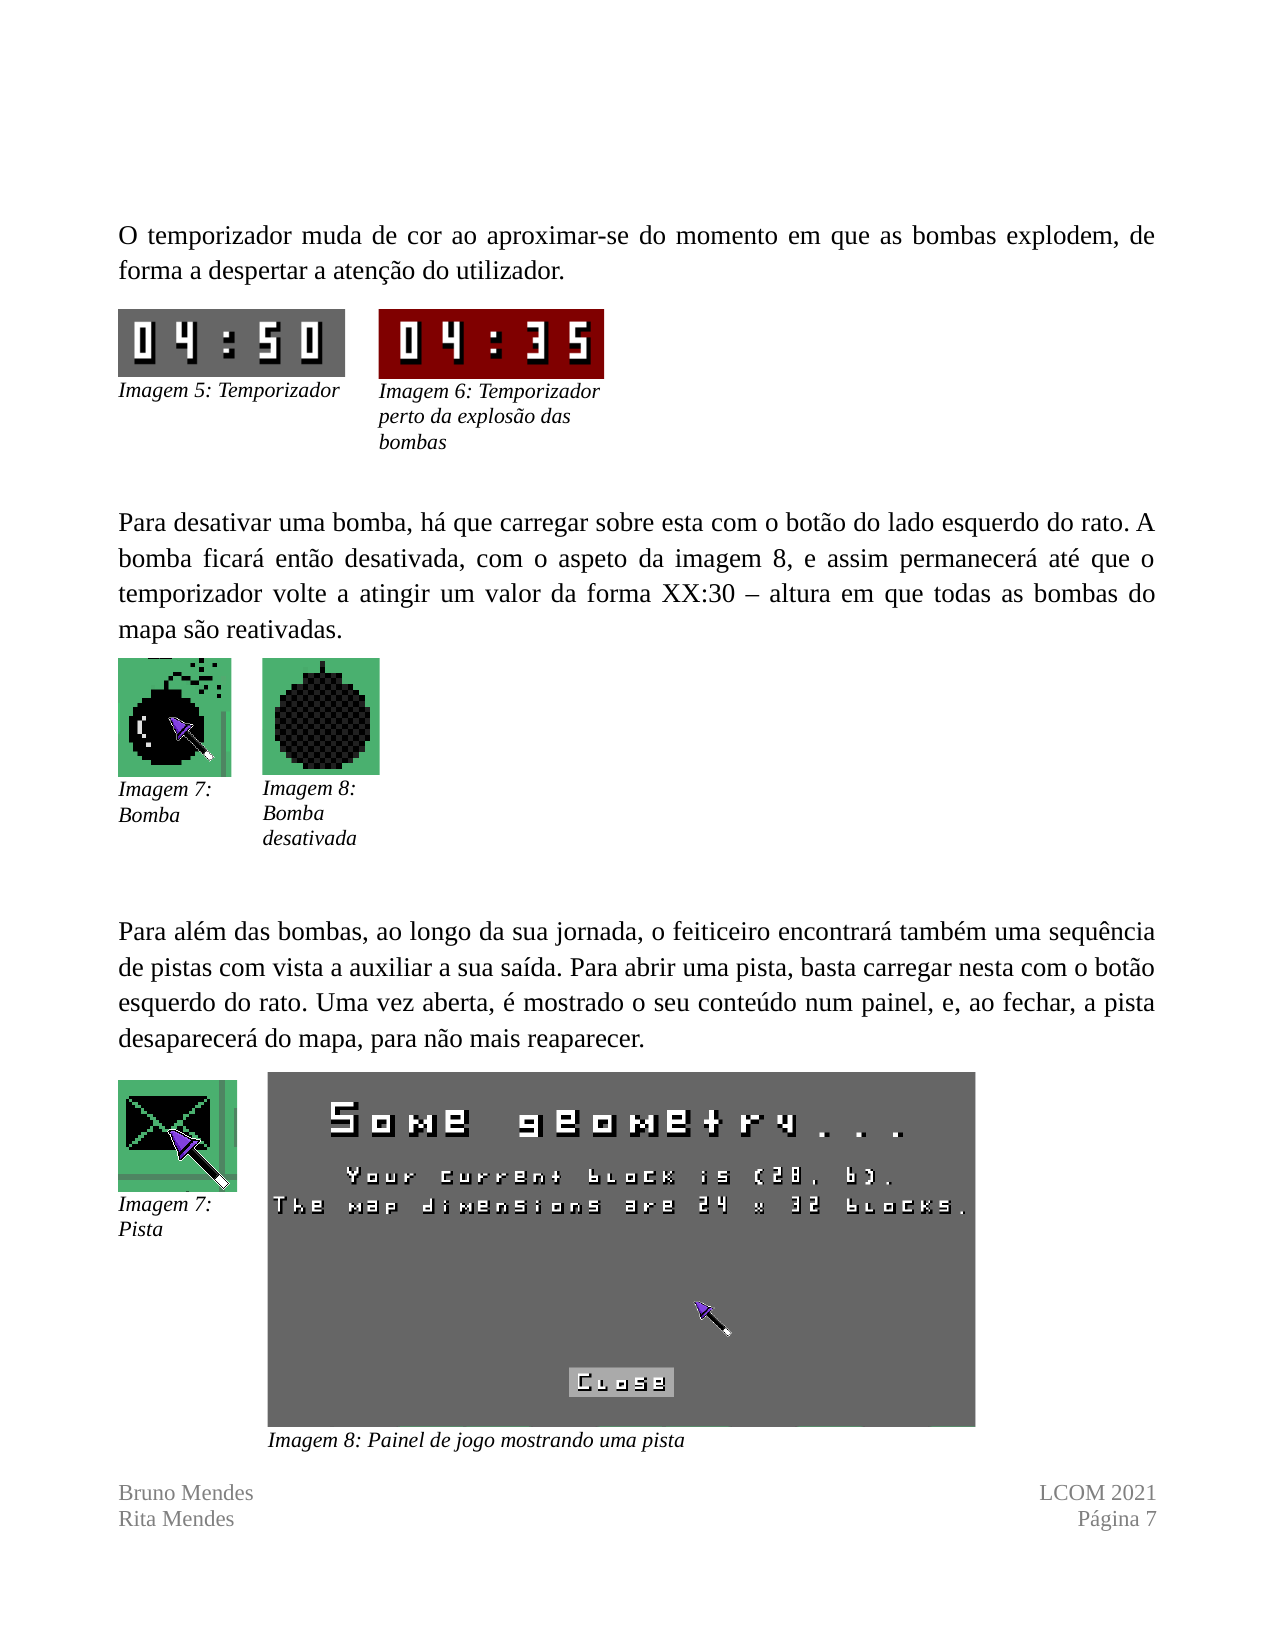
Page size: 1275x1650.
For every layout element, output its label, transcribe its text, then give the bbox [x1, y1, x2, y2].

picture [262, 658, 380, 775]
picture [118, 1080, 238, 1192]
picture [118, 658, 232, 777]
text Imagem 8: Painel de jogo mostrando uma pista [268, 1427, 976, 1452]
text Imagem 6: Temporizador perto da explosão das bombas [378, 379, 604, 454]
text Imagem 7: Bomba [118, 777, 231, 827]
picture [267, 1072, 976, 1427]
text Imagem 8: Bomba desativada [262, 775, 380, 850]
picture [118, 309, 346, 377]
text O temporizador muda de cor ao aproximar-se do momento em que as bombas explodem, de forma a despertar a atenção do utilizador. [118, 219, 1157, 286]
text Para além das bombas, ao longo da sua jornada, o feiticeiro encontrará também uma sequência de pistas com vista a auxiliar a sua saída. Para abrir uma pista, basta carregar nesta com o botão esquerdo do rato. Uma vez aberta, é mostrado o seu conteúdo num painel, e, ao fechar, a pista desaparecerá do mapa, para não mais reaparecer. [118, 915, 1157, 1053]
text Imagem 7: Pista [118, 1192, 237, 1242]
text Para desativar uma bomba, há que carregar sobre esta com o botão do lado esquerdo do rato. A bomba ficará então desativada, com o aspeto da imagem 8, e assim permanecerá até que o temporizador volte a atingir um valor da forma XX:30 – altura em que todas as bombas do mapa são reativadas. [118, 506, 1157, 644]
text Imagem 5: Temporizador [118, 377, 345, 402]
picture [378, 309, 605, 379]
